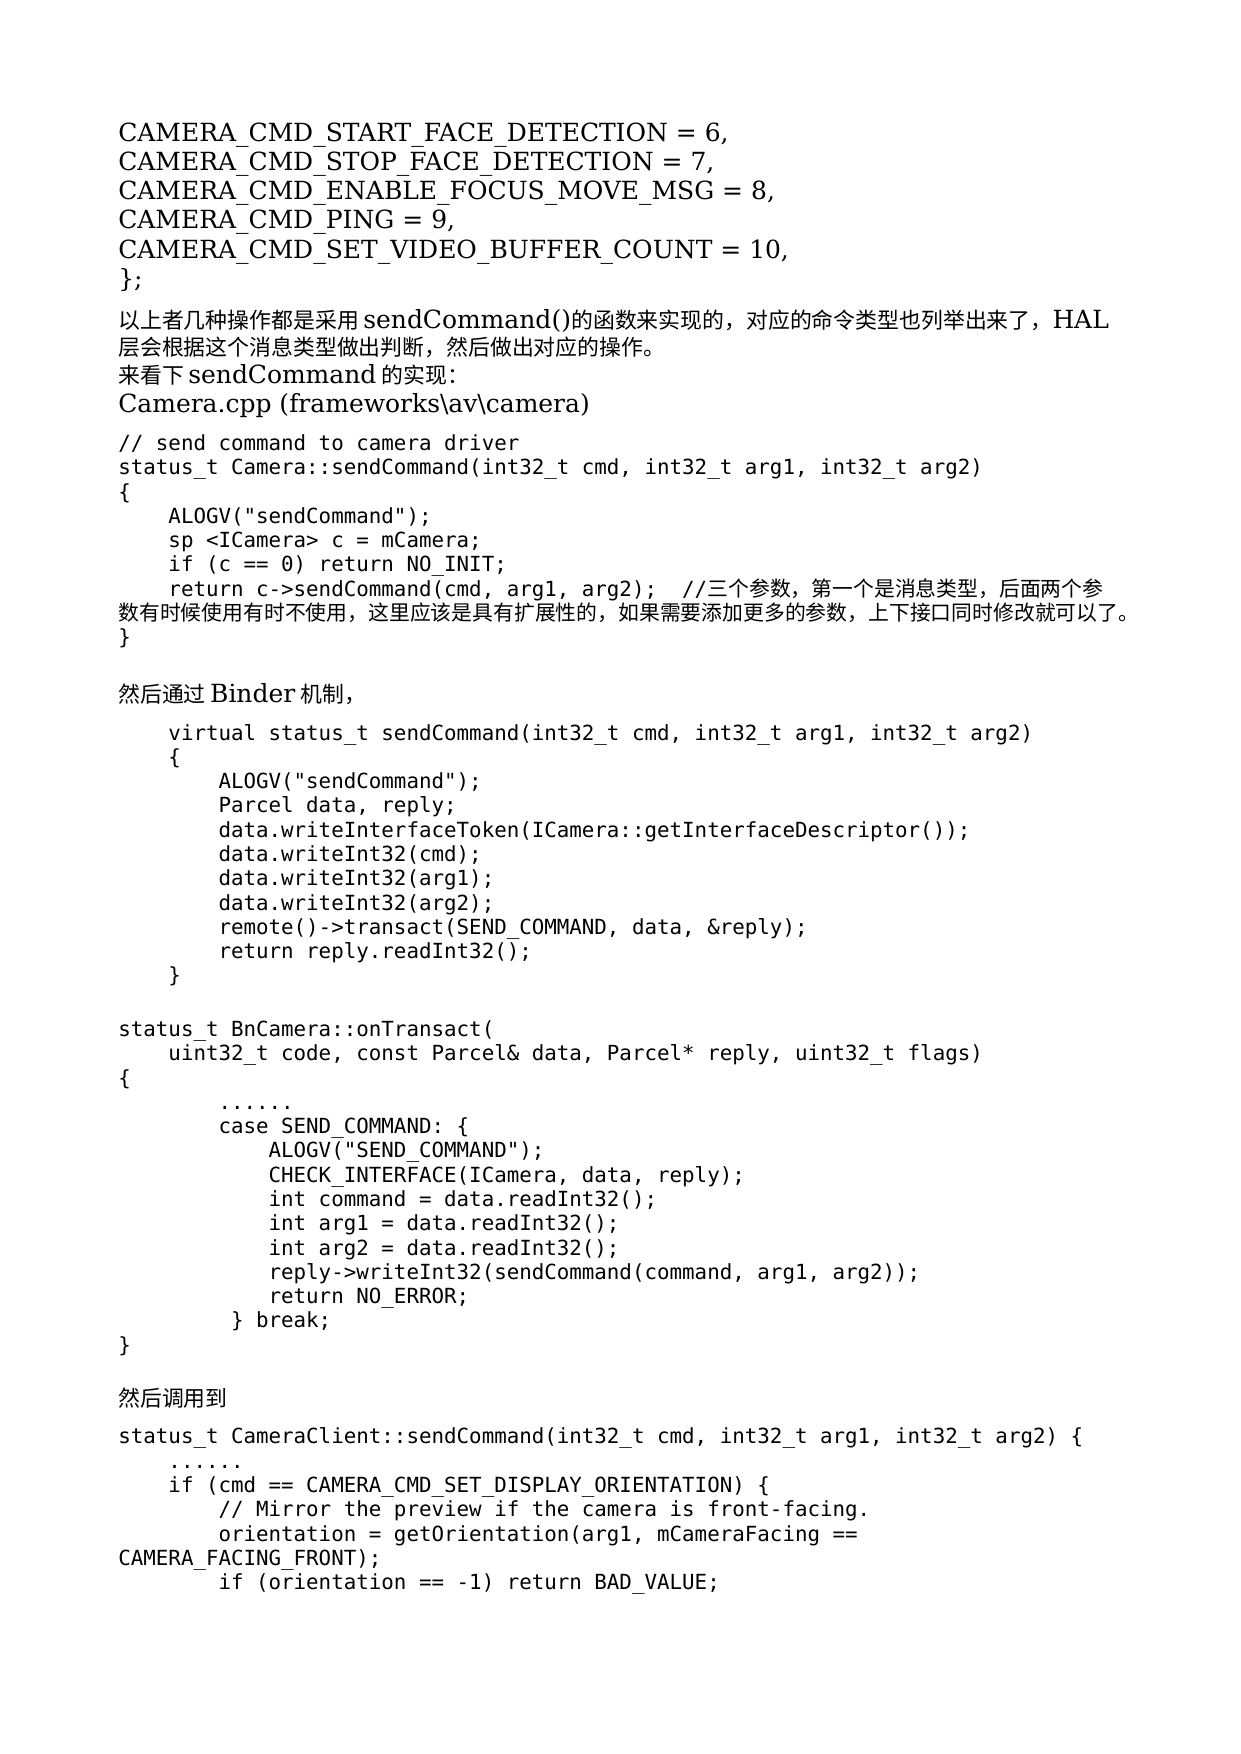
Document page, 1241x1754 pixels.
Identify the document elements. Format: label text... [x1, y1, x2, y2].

text } break; [118, 1308, 1122, 1333]
text uint32_t code, const Parcel& data, Parcel* reply, uint32_t flags) [118, 1041, 1122, 1066]
text status_t BnCamera::onTransact( [118, 1017, 1122, 1041]
text ...... [118, 1090, 1122, 1114]
text } [118, 1333, 1122, 1357]
text ...... [118, 1449, 1122, 1473]
text data.writeInt32(arg1); [118, 866, 1122, 891]
text } [118, 963, 1122, 988]
text reply->writeInt32(sendCommand(command, arg1, arg2)); [118, 1260, 1122, 1284]
text status_t CameraClient::sendCommand(int32_t cmd, int32_t arg1, int32_t arg2) { [118, 1424, 1122, 1449]
text CHECK_INTERFACE(ICamera, data, reply); [118, 1163, 1122, 1187]
text { [118, 745, 1122, 769]
text CAMERA_CMD_START_FACE_DETECTION = 6, CAMERA_CMD_STOP_FACE_DETECTION = 7, CAMERA_CMD_ENABLE_FOCUS_MOVE_MSG = 8, CAMERA_CMD_PING = 9, CAMERA_CMD_SET_VIDEO_BUFFER_COUNT = 10, }; [118, 118, 1122, 293]
text remote()->transact(SEND_COMMAND, data, &reply); [118, 915, 1122, 939]
text orientation = getOrientation(arg1, mCameraFacing == CAMERA_FACING_FRONT); [118, 1522, 1122, 1570]
text ALOGV("SEND_COMMAND"); [118, 1138, 1122, 1163]
text data.writeInt32(arg2); [118, 891, 1122, 915]
text status_t Camera::sendCommand(int32_t cmd, int32_t arg1, int32_t arg2) [118, 455, 1122, 480]
text int arg2 = data.readInt32(); [118, 1236, 1122, 1260]
text Parcel data, reply; [118, 793, 1122, 818]
text 然后调用到 [118, 1386, 1122, 1412]
text 以上者几种操作都是采用sendCommand()的函数来实现的，对应的命令类型也列举出来了，HAL层会根据这个消息类型做出判断，然后做出对应的操作。 来看下sendCommand的实现： Camera.cpp (frameworks\av\camera) [118, 306, 1122, 419]
text // send command to camera driver [118, 431, 1122, 455]
text case SEND_COMMAND: { [118, 1114, 1122, 1138]
text ALOGV("sendCommand"); [118, 769, 1122, 793]
text if (c == 0) return NO_INIT; [118, 552, 1122, 577]
text { [118, 480, 1122, 504]
text // Mirror the preview if the camera is front-facing. [118, 1497, 1122, 1522]
text return reply.readInt32(); [118, 939, 1122, 963]
text return NO_ERROR; [118, 1284, 1122, 1308]
text int arg1 = data.readInt32(); [118, 1211, 1122, 1236]
text sp <ICamera> c = mCamera; [118, 528, 1122, 552]
text if (orientation == -1) return BAD_VALUE; [118, 1570, 1122, 1594]
text int command = data.readInt32(); [118, 1187, 1122, 1211]
text { [118, 1066, 1122, 1090]
text ALOGV("sendCommand"); [118, 504, 1122, 528]
text return c->sendCommand(cmd, arg1, arg2); //三个参数，第一个是消息类型，后面两个参数有时候使用有时不使用，这里应该是具有扩展性的，如果需要添加更多的参数，上下接口同时修改就可以了。 [118, 577, 1122, 625]
text } [118, 625, 1122, 649]
text if (cmd == CAMERA_CMD_SET_DISPLAY_ORIENTATION) { [118, 1473, 1122, 1497]
text 然后通过Binder机制， [118, 679, 1122, 708]
text data.writeInt32(cmd); [118, 842, 1122, 866]
text virtual status_t sendCommand(int32_t cmd, int32_t arg1, int32_t arg2) [118, 721, 1122, 745]
text data.writeInterfaceToken(ICamera::getInterfaceDescriptor()); [118, 818, 1122, 842]
